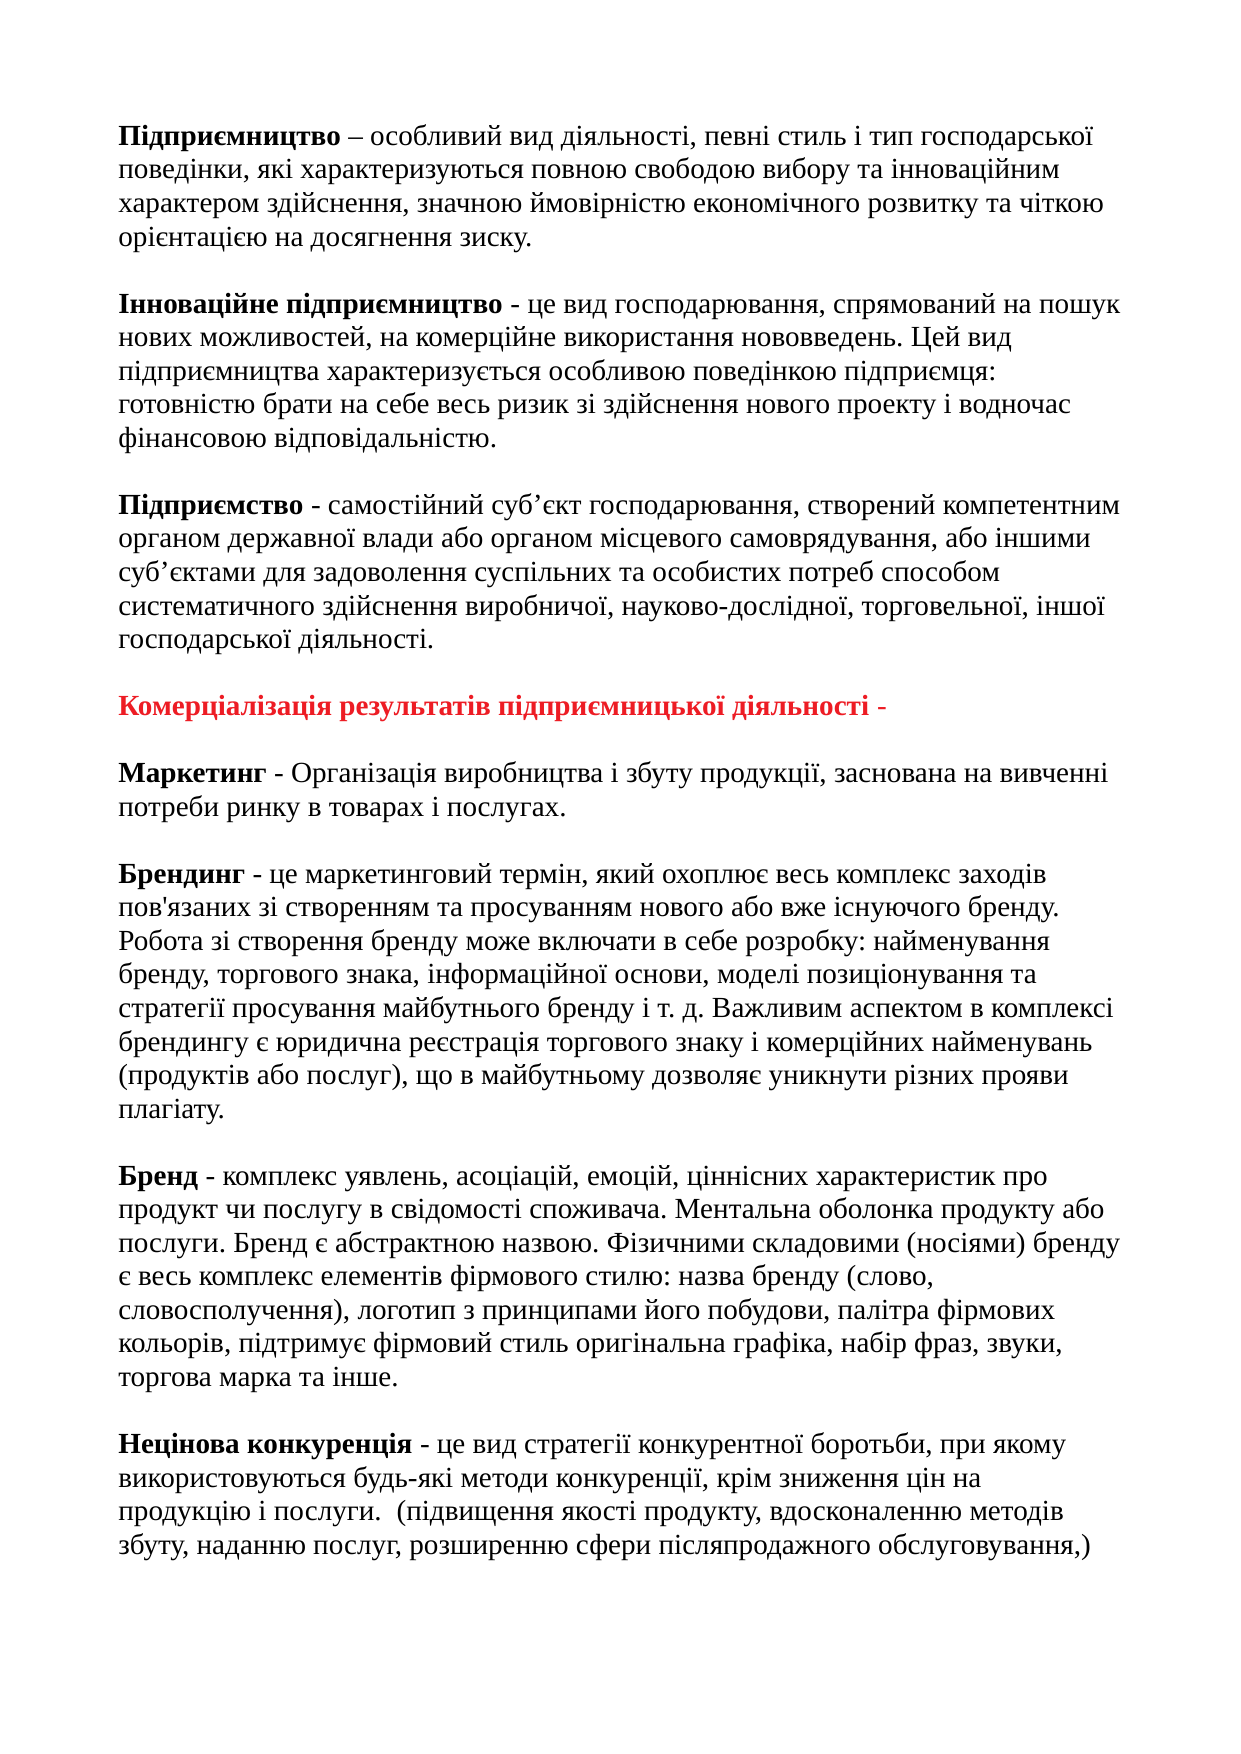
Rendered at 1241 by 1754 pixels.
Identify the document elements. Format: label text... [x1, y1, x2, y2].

text Маркетинг - Організація виробництва і збуту продукції, заснована на вивченні потреби ринку в товарах і послугах. [118, 755, 1122, 822]
text Бренд - комплекс уявлень, асоціацій, емоцій, ціннісних характеристик про продукт чи послугу в свідомості споживача. Ментальна оболонка продукту або послуги. Бренд є абстрактною назвою. Фізичними складовими (носіями) бренду є весь комплекс елементів фірмового стилю: назва бренду (слово, словосполучення), логотип з принципами його побудови, палітра фірмових кольорів, підтримує фірмовий стиль оригінальна графіка, набір фраз, звуки, торгова марка та інше. [118, 1158, 1122, 1393]
text Брендинг - це маркетинговий термін, який охоплює весь комплекс заходів пов'язаних зі створенням та просуванням нового або вже існуючого бренду. Робота зі створення бренду може включати в себе розробку: найменування бренду, торгового знака, інформаційної основи, моделі позиціонування та стратегії просування майбутнього бренду і т. д. Важливим аспектом в комплексі брендингу є юридична реєстрація торгового знаку і комерційних найменувань (продуктів або послуг), що в майбутньому дозволяє уникнути різних прояви плагіату. [118, 856, 1122, 1124]
text Підприємництво – особливий вид діяльності, певні стиль і тип господарської поведінки, які характеризуються повною свободою вибору та інноваційним характером здійснення, значною ймовірністю економічного розвитку та чіткою орієнтацією на досягнення зиску. [118, 118, 1122, 252]
text Нецінова конкуренція - це вид стратегії конкурентної боротьби, при якому використовуються будь-які методи конкуренції, крім зниження цін на продукцію і послуги. (підвищення якості продукту, вдосконаленню методів збуту, наданню послуг, розширенню сфери післяпродажного обслуговування,) [118, 1426, 1122, 1560]
text Комерціалізація результатів підприємницької діяльності - [118, 688, 1122, 722]
text Підприємство - самостійний суб’єкт господарювання, створений компетентним органом державної влади або органом місцевого самоврядування, або іншими суб’єктами для задоволення суспільних та особистих потреб способом систематичного здійснення виробничої, науково-дослідної, торговельної, іншої господарської діяльності. [118, 487, 1122, 655]
text Інноваційне підприємництво - це вид господарювання, спрямований на пошук нових можливостей, на комерційне використання нововведень. Цей вид підприємництва характеризується особливою поведінкою підприємця: готовністю брати на себе весь ризик зі здійснення нового проекту і водночас фінансовою відповідальністю. [118, 286, 1122, 453]
